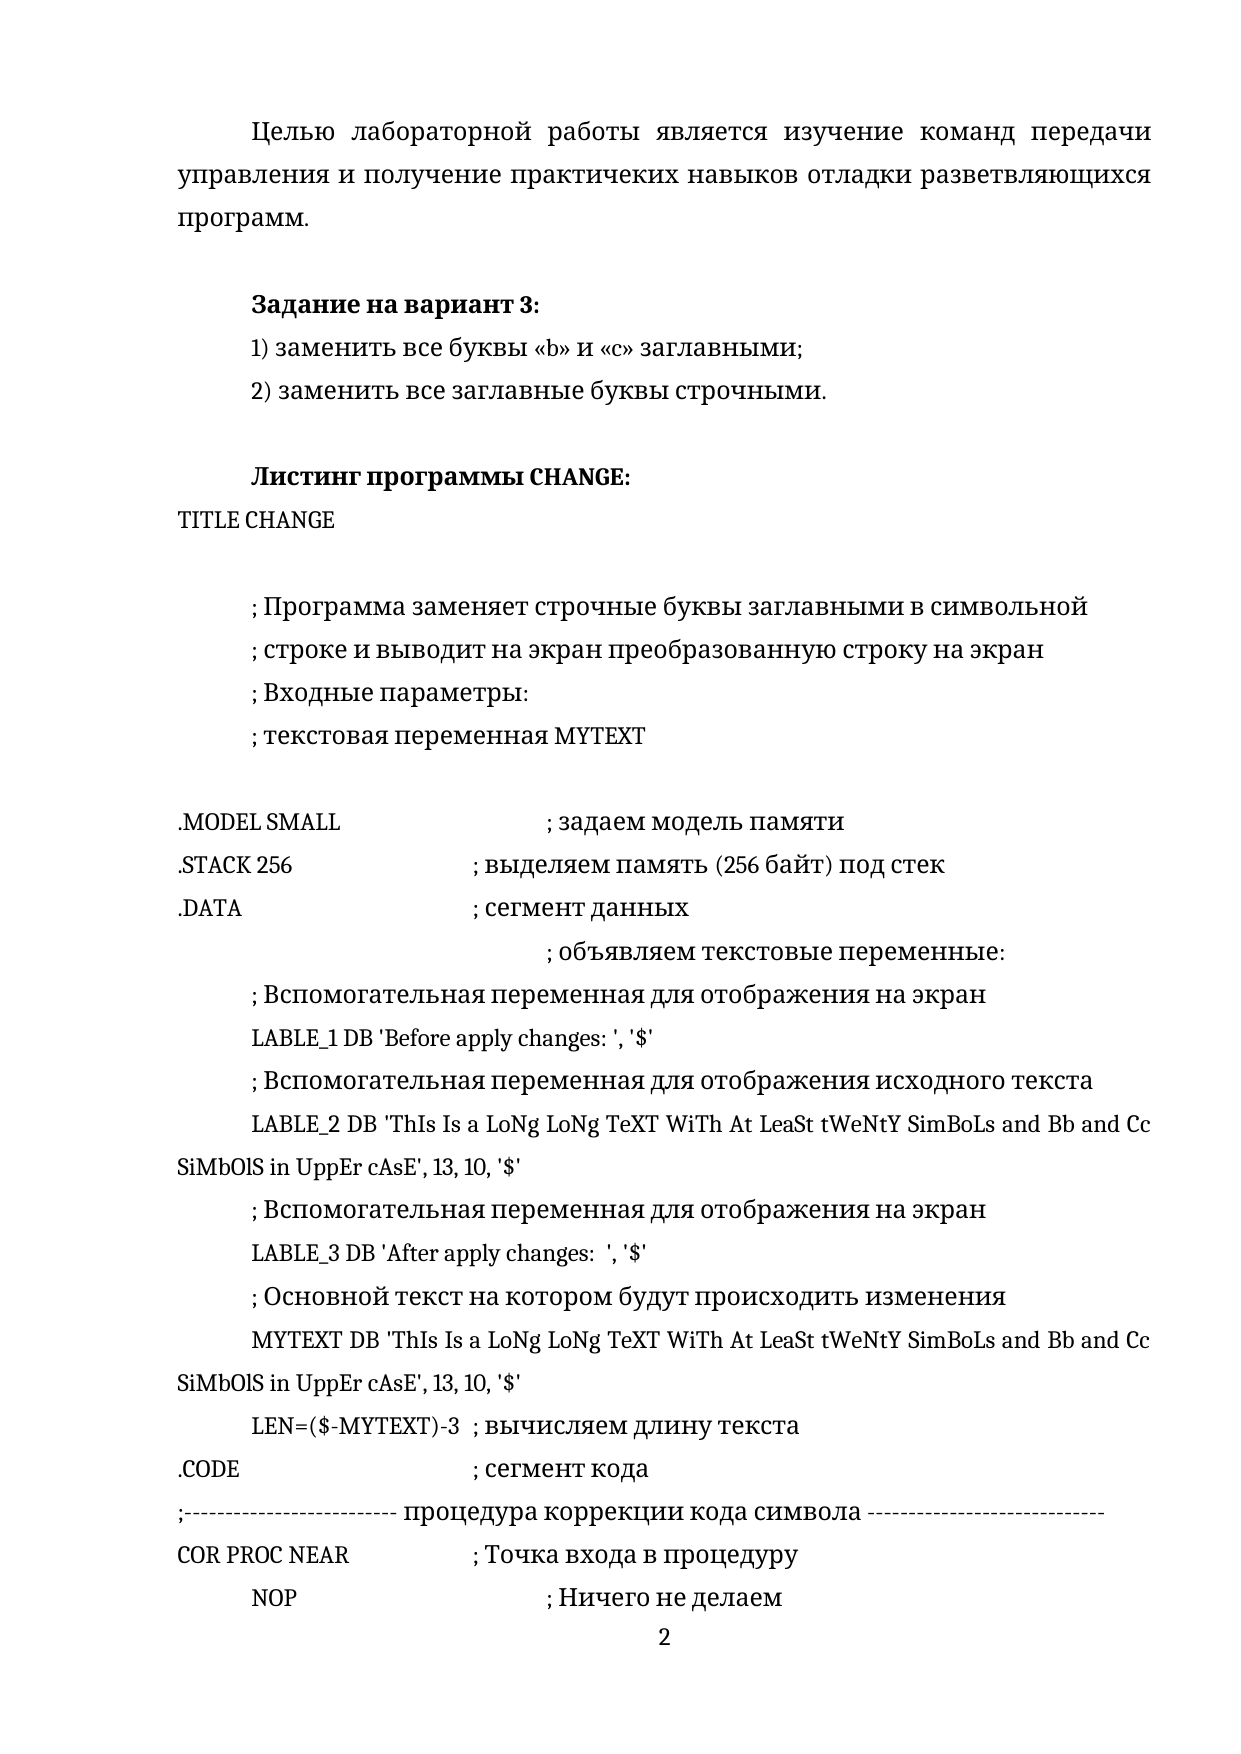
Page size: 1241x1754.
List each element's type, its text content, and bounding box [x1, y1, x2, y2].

text Задание на вариант 3: [177, 291, 1152, 319]
text LABLE_1 DB 'Before apply changes: ', '$' [177, 1024, 1152, 1052]
text LABLE_2 DB 'ThIs Is a LoNg LoNg TeXT WiTh At LeaSt tWeNtY SimBoLs and Bb and Cc SiMbOlS in UppEr cAsE', 13, 10, '$' [177, 1110, 1152, 1182]
text .DATA ; сегмент данных [177, 894, 1152, 923]
text .MODEL SMALL ; задаем модель памяти [177, 808, 1152, 837]
text NOP ; Ничего не делаем [177, 1584, 1152, 1613]
text ; Программа заменяет строчные буквы заглавными в символьной [177, 592, 1152, 621]
text 1) заменить все буквы «b» и «c» заглавными; [177, 334, 1152, 362]
text ; Основной текст на котором будут происходить изменения [177, 1282, 1152, 1311]
text ; Входные параметры: [177, 679, 1152, 707]
text ; текстовая переменная MYTEXT [177, 722, 1152, 751]
text ; Вспомогательная переменная для отображения на экран [177, 1196, 1152, 1225]
text TITLE CHANGE [177, 506, 1152, 535]
text COR PROC NEAR ; Точка входа в процедуру [177, 1541, 1152, 1570]
text Целью лабораторной работы является изучение команд передачи управления и получение практичеких навыков отладки разветвляющихся программ. [177, 118, 1152, 233]
text ; Вспомогательная переменная для отображения исходного текста [177, 1067, 1152, 1096]
text ;-------------------------- процедура коррекции кода символа ----------------------------- [177, 1498, 1152, 1527]
text LABLE_3 DB 'After apply changes: ', '$' [177, 1239, 1152, 1268]
text ; строке и выводит на экран преобразованную строку на экран [177, 636, 1152, 664]
text 2) заменить все заглавные буквы строчными. [177, 377, 1152, 406]
text LEN=($-MYTEXT)-3 ; вычисляем длину текста [177, 1412, 1152, 1441]
text Листинг программы CHANGE: [177, 463, 1152, 492]
text ; Вспомогательная переменная для отображения на экран [177, 981, 1152, 1009]
text MYTEXT DB 'ThIs Is a LoNg LoNg TeXT WiTh At LeaSt tWeNtY SimBoLs and Bb and Cc SiMbOlS in UppEr cAsE', 13, 10, '$' [177, 1326, 1152, 1397]
text .STACK 256 ; выделяем память (256 байт) под стек [177, 851, 1152, 880]
text ; объявляем текстовые переменные: [177, 937, 1152, 966]
text .CODE ; сегмент кода [177, 1455, 1152, 1484]
